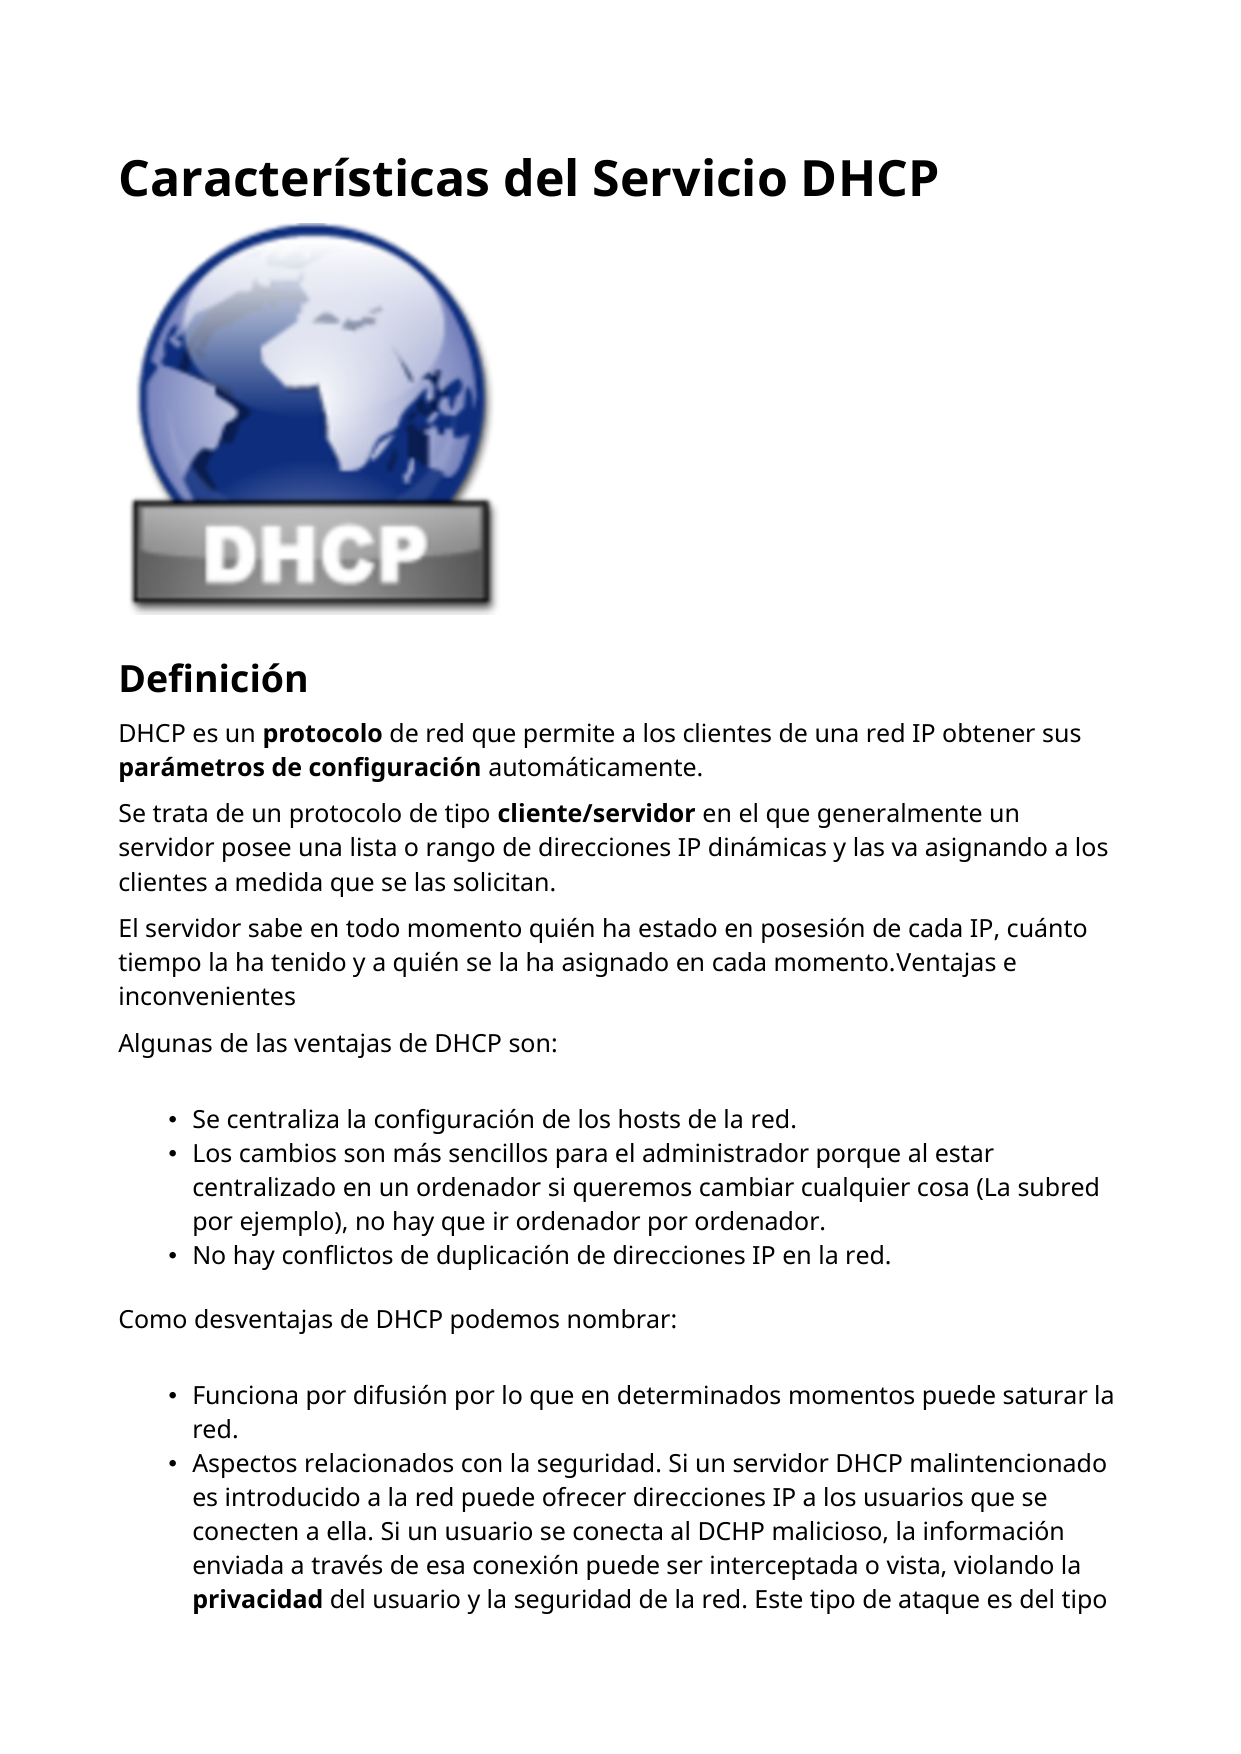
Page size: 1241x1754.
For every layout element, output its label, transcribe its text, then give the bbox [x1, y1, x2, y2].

picture [118, 223, 509, 615]
subtitle Características del Servicio DHCP [118, 143, 1122, 211]
text El servidor sabe en todo momento quién ha estado en posesión de cada IP, cuánto tiempo la ha tenido y a quién se la ha asignado en cada momento.Ventajas e inconvenientes [118, 911, 1122, 1013]
list Se centraliza la configuración de los hosts de la red. [177, 1101, 1122, 1136]
text DHCP es un protocolo de red que permite a los clientes de una red IP obtener sus parámetros de configuración automáticamente. [118, 715, 1122, 783]
text Se trata de un protocolo de tipo cliente/servidor en el que generalmente un servidor posee una lista o rango de direcciones IP dinámicas y las va asignando a los clientes a medida que se las solicitan. [118, 796, 1122, 898]
list Los cambios son más sencillos para el administrador porque al estar centralizado en un ordenador si queremos cambiar cualquier cosa (La subred por ejemplo), no hay que ir ordenador por ordenador. [177, 1136, 1122, 1238]
list No hay conflictos de duplicación de direcciones IP en la red. [177, 1238, 1122, 1272]
list Funciona por difusión por lo que en determinados momentos puede saturar la red. [177, 1377, 1122, 1445]
list Aspectos relacionados con la seguridad. Si un servidor DHCP malintencionado es introducido a la red puede ofrecer direcciones IP a los usuarios que se conecten a ella. Si un usuario se conecta al DCHP malicioso, la información enviada a través de esa conexión puede ser interceptada o vista, violando la privacidad del usuario y la seguridad de la red. Este tipo de ataque es del tipo [177, 1445, 1122, 1616]
text Como desventajas de DHCP podemos nombrar: [118, 1301, 1122, 1335]
text Algunas de las ventajas de DHCP son: [118, 1025, 1122, 1059]
subtitle Definición [118, 652, 1122, 703]
